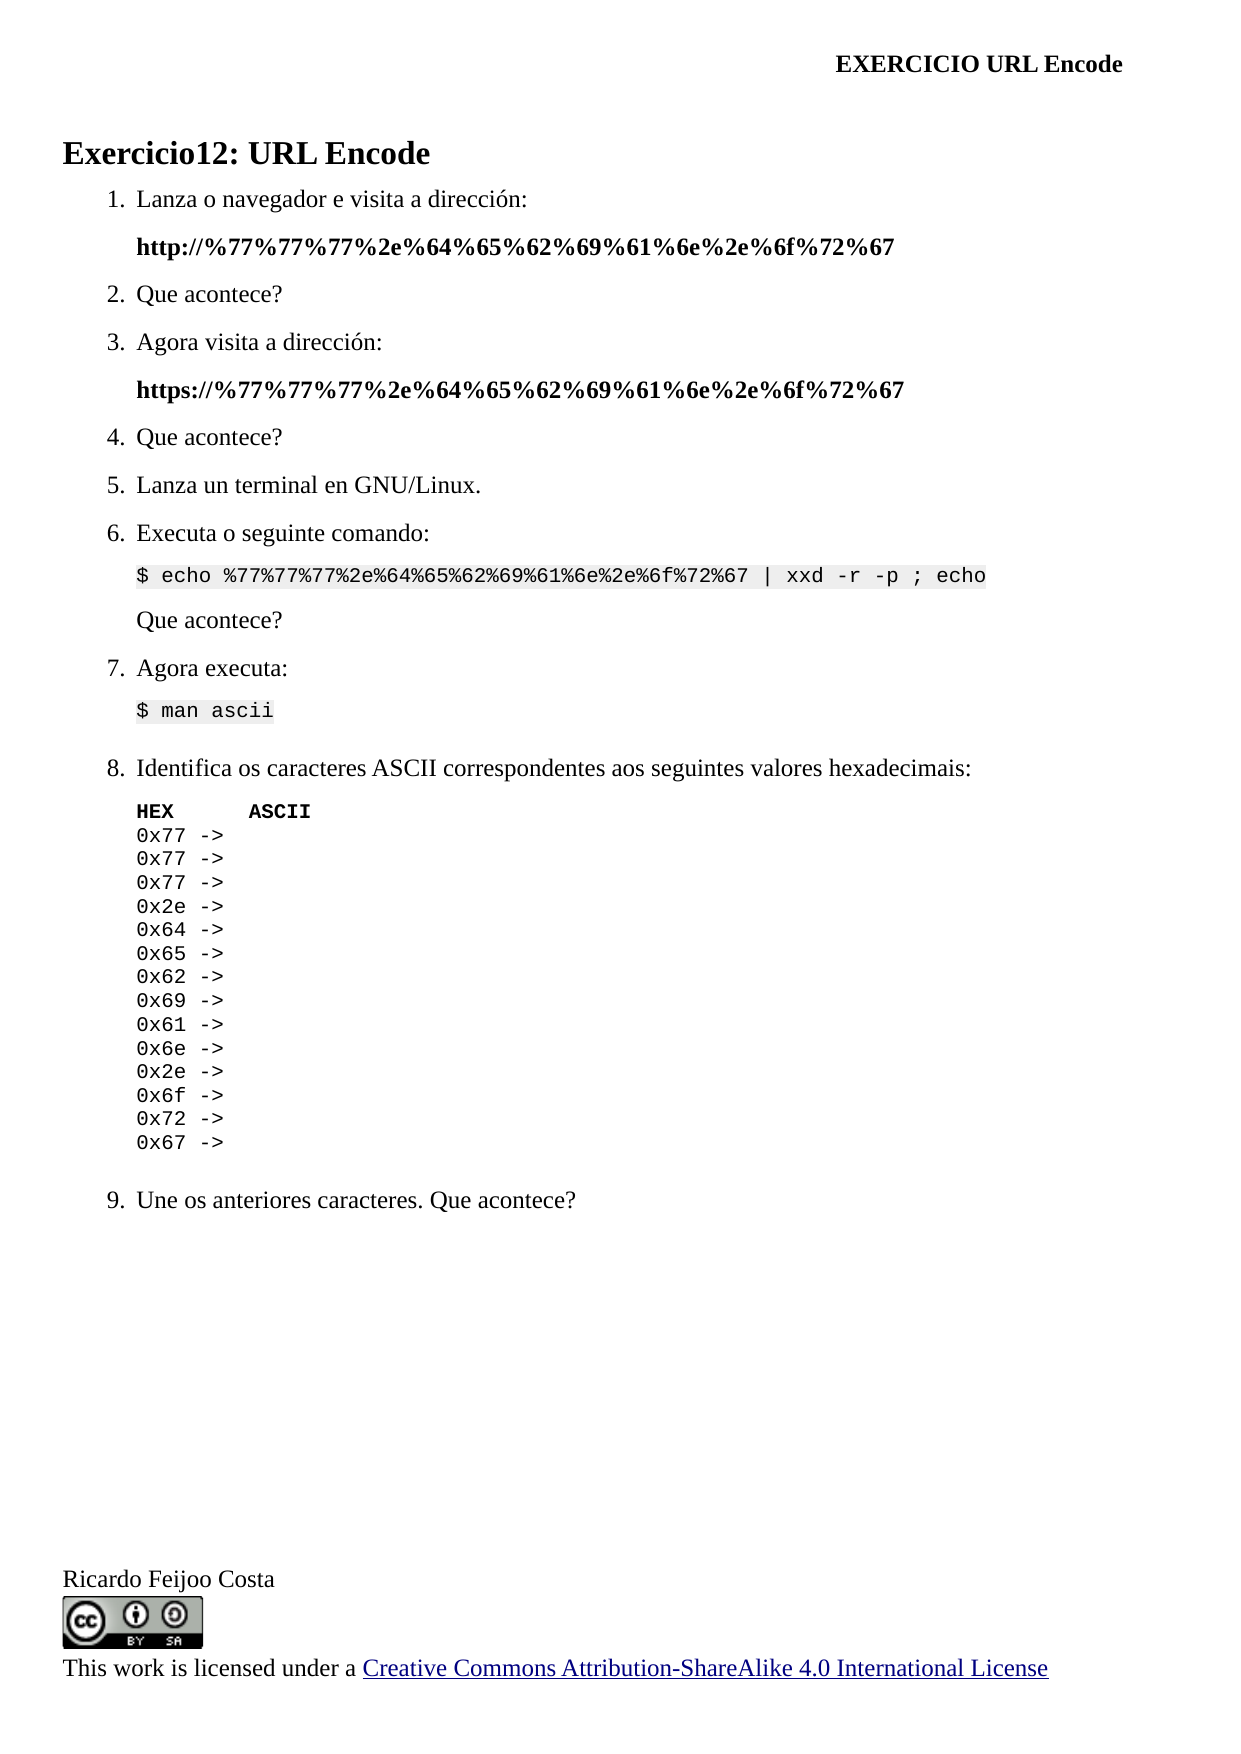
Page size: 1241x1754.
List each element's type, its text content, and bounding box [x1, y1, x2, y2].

list 0x69 -> [107, 990, 1123, 1014]
list 0x77 -> [107, 825, 1123, 848]
list Lanza o navegador e visita a dirección: [107, 184, 1123, 213]
list Agora visita a dirección: [107, 327, 1123, 356]
list Executa o seguinte comando: [107, 518, 1123, 546]
list 0x64 -> [107, 919, 1123, 943]
list Que acontece? [107, 279, 1123, 308]
list Lanza un terminal en GNU/Linux. [107, 470, 1123, 499]
list Agora executa: [107, 653, 1123, 681]
list Identifica os caracteres ASCII correspondentes aos seguintes valores hexadecimais: [107, 753, 1123, 782]
list 0x77 -> [107, 848, 1123, 872]
list 0x72 -> [107, 1108, 1123, 1132]
subtitle Exercicio12: URL Encode [62, 133, 1123, 172]
list 0x65 -> [107, 943, 1123, 967]
list Que acontece? [107, 422, 1123, 451]
picture [62, 1596, 204, 1649]
list 0x2e -> [107, 1061, 1123, 1085]
list HEX ASCII [107, 801, 1123, 825]
list 0x61 -> [107, 1014, 1123, 1037]
list 0x6f -> [107, 1085, 1123, 1108]
list 0x77 -> [107, 872, 1123, 896]
list 0x2e -> [107, 896, 1123, 919]
list $ man ascii [107, 700, 1123, 724]
list http://%77%77%77%2e%64%65%62%69%61%6e%2e%6f%72%67 [107, 232, 1123, 261]
list Une os anteriores caracteres. Que acontece? [107, 1185, 1123, 1214]
list 0x6e -> [107, 1037, 1123, 1061]
list 0x62 -> [107, 967, 1123, 990]
list 0x67 -> [107, 1132, 1123, 1156]
list $ echo %77%77%77%2e%64%65%62%69%61%6e%2e%6f%72%67 | xxd -r -p ; echo [107, 565, 1123, 589]
list https://%77%77%77%2e%64%65%62%69%61%6e%2e%6f%72%67 [107, 375, 1123, 403]
list Que acontece? [107, 605, 1123, 634]
